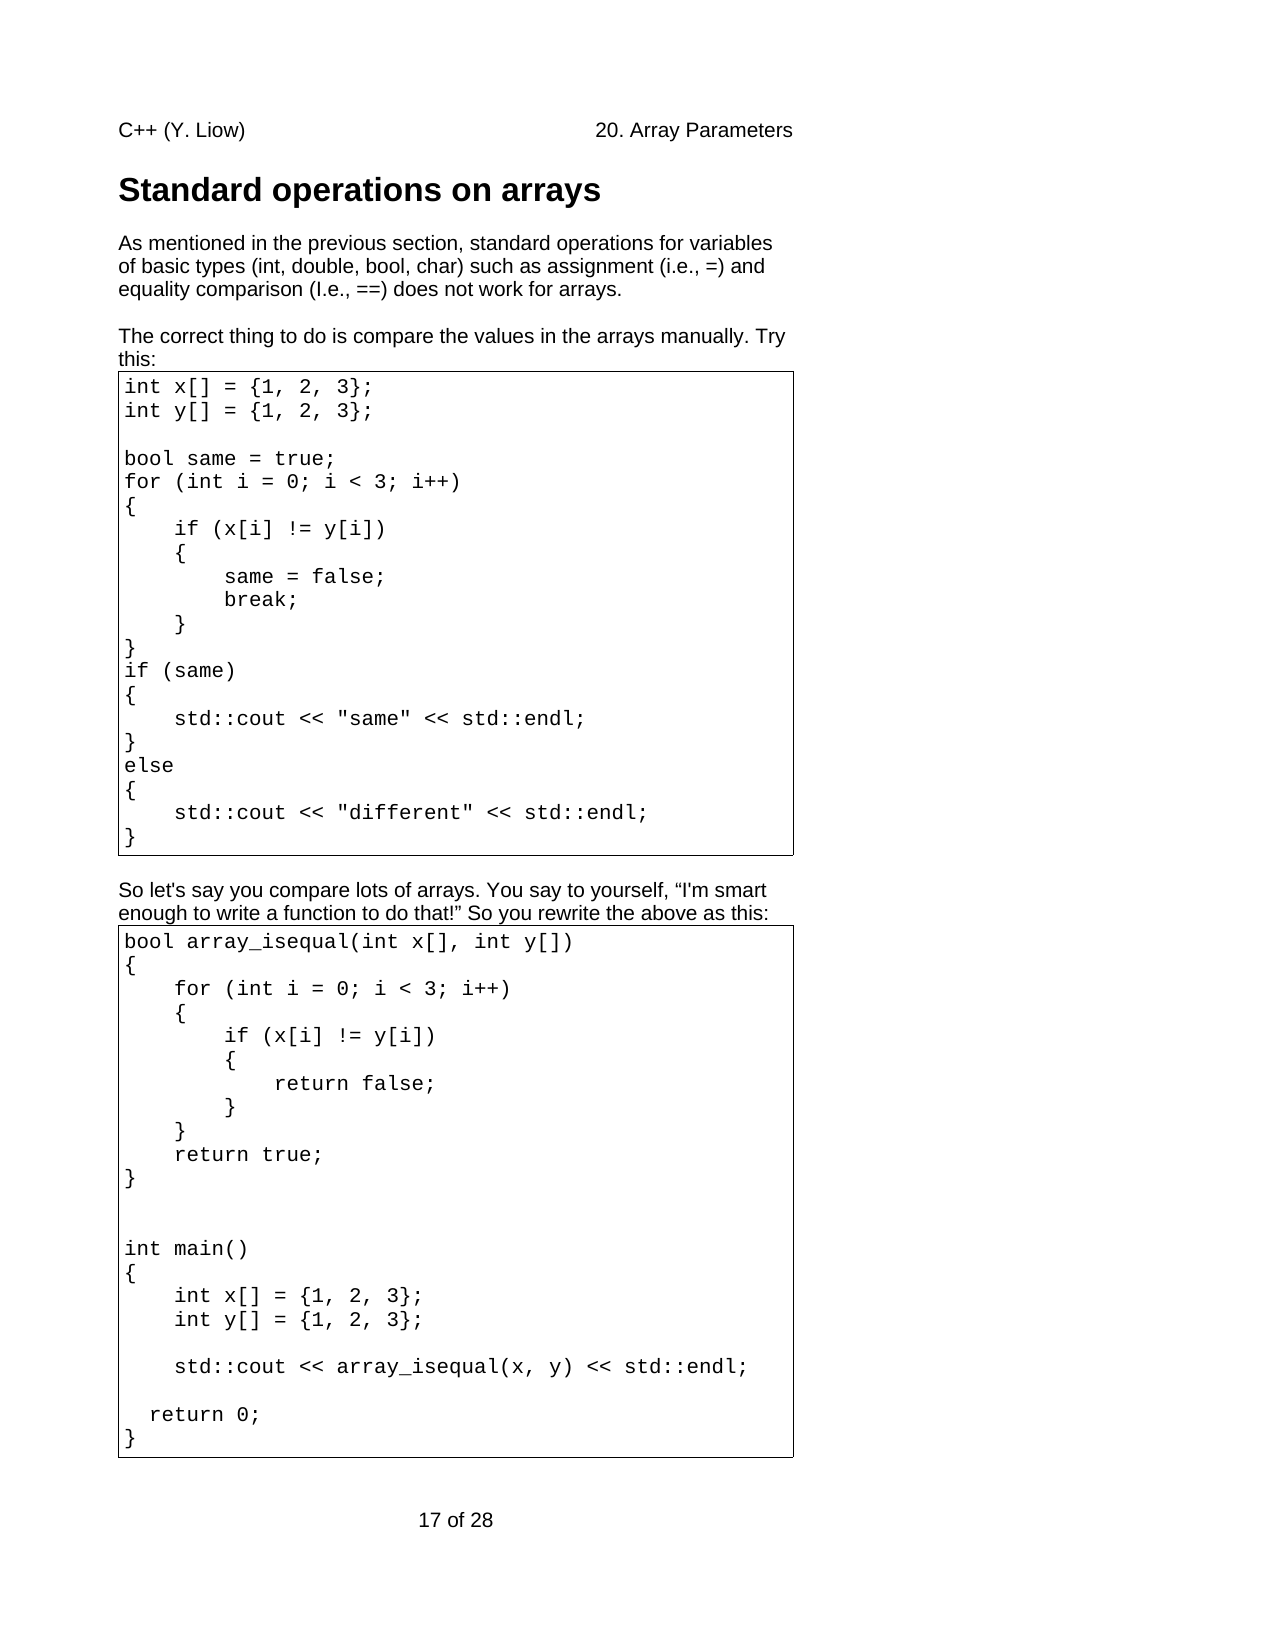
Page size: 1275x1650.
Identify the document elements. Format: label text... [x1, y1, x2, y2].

text Standard operations on arrays [118, 171, 793, 208]
table_header int x[] = {1, 2, 3}; int y[] = {1, 2, 3}; bool same = true; for (int i = 0; i < 3; i++) { if (x[i] != y[i]) { same = false; break; } } if (same) { std::cout << "same" << std::endl; } else { std::cout << "different" << std::endl; } [119, 372, 793, 855]
table_header bool array_isequal(int x[], int y[]) { for (int i = 0; i < 3; i++) { if (x[i] != y[i]) { return false; } } return true; } int main() { int x[] = {1, 2, 3}; int y[] = {1, 2, 3}; std::cout << array_isequal(x, y) << std::endl; return 0; } [119, 926, 793, 1457]
text The correct thing to do is compare the values in the arrays manually. Try this: [118, 324, 793, 371]
text As mentioned in the previous section, standard operations for variables of basic types (int, double, bool, char) such as assignment (i.e., =) and equality comparison (I.e., ==) does not work for arrays. [118, 231, 793, 301]
text So let's say you compare lots of arrays. You say to yourself, “I'm smart enough to write a function to do that!” So you rewrite the above as this: [118, 878, 793, 925]
